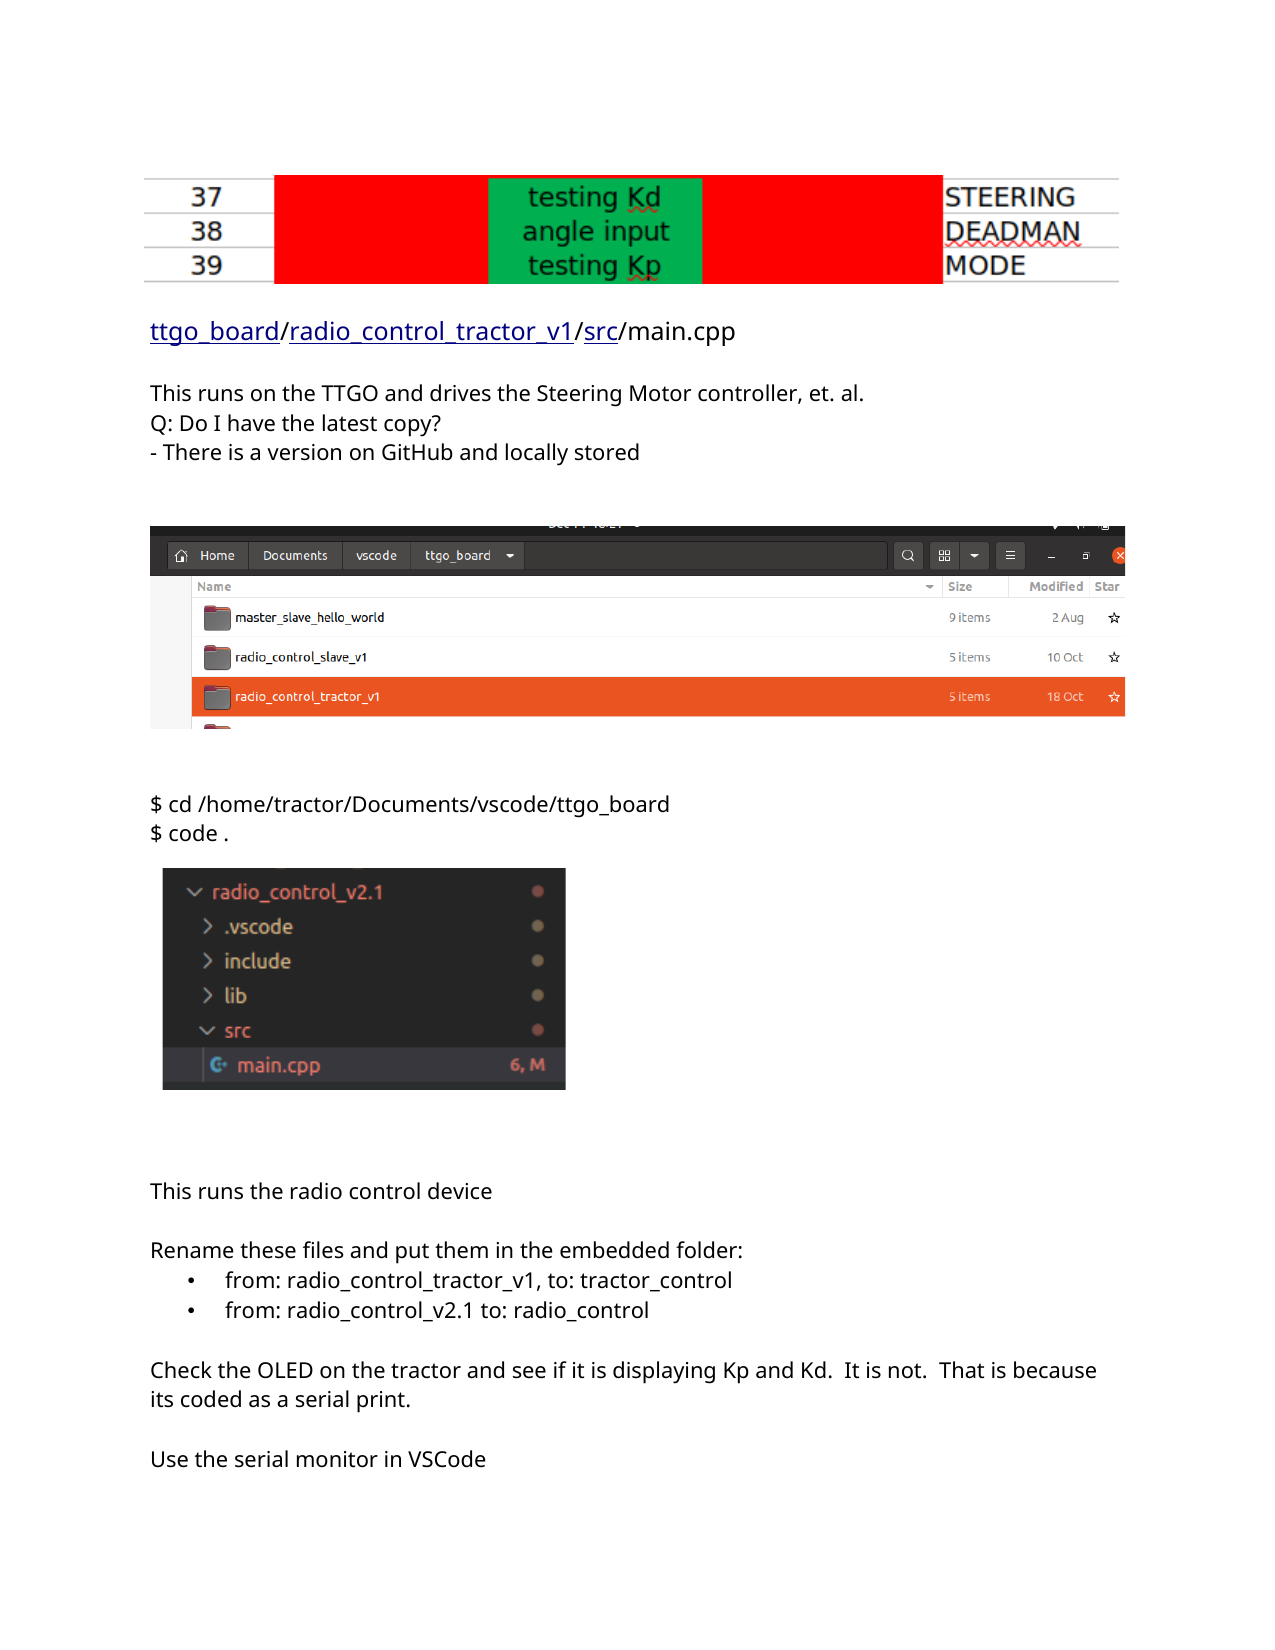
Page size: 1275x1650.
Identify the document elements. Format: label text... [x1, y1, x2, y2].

text Rename these files and put them in the embedded folder: [150, 1235, 1125, 1265]
list from: radio_control_v2.1 to: radio_control [187, 1295, 1125, 1325]
picture [162, 868, 566, 1090]
picture [150, 526, 1125, 729]
text This runs the radio control device [150, 1176, 1125, 1206]
text $ cd /home/tractor/Documents/vscode/ttgo_board [150, 788, 1125, 818]
picture [143, 175, 1119, 284]
text This runs on the TTGO and drives the Steering Motor controller, et. al. [150, 378, 1125, 407]
text $ code . [150, 818, 1125, 848]
text - There is a version on GitHub and locally stored [150, 437, 1125, 467]
text Check the OLED on the tractor and see if it is displaying Kp and Kd. It is not. That is because its coded as a serial print. [150, 1354, 1125, 1414]
text Use the serial monitor in VSCode [150, 1444, 1125, 1474]
subtitle ttgo_board/radio_control_tractor_v1/src/main.cpp [150, 314, 1125, 348]
list from: radio_control_tractor_v1, to: tractor_control [187, 1265, 1125, 1295]
text Q: Do I have the latest copy? [150, 407, 1125, 437]
